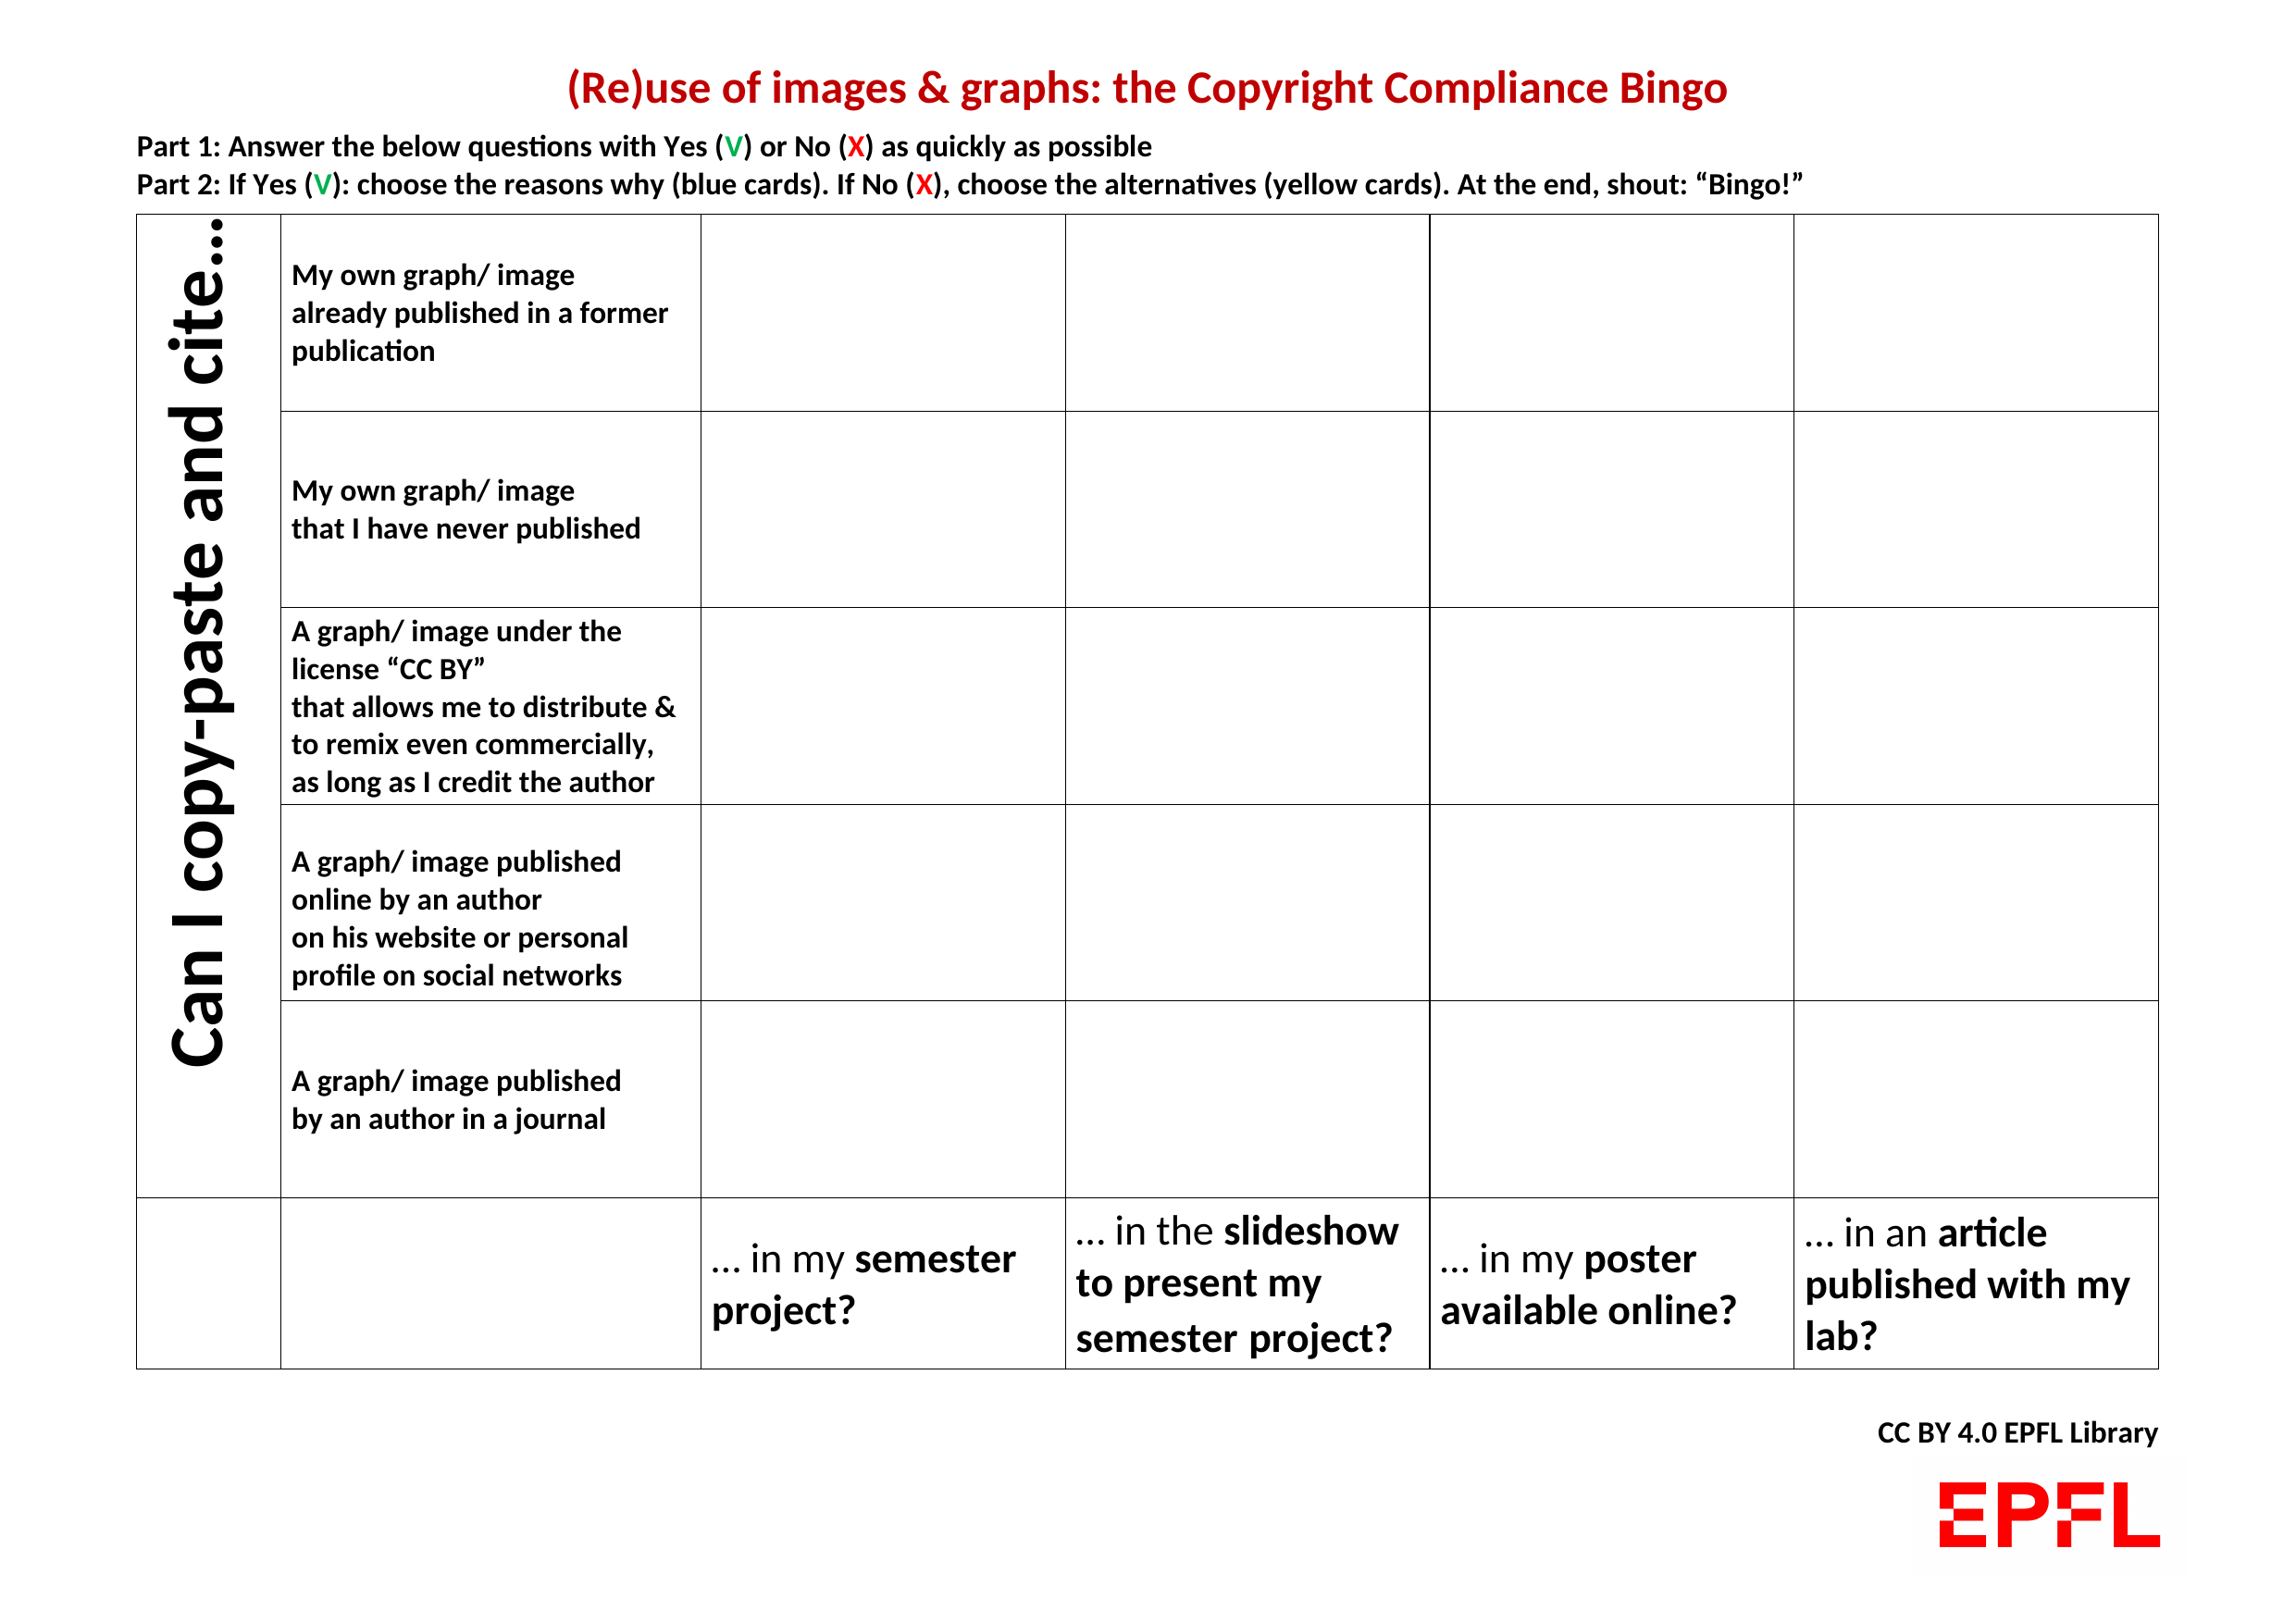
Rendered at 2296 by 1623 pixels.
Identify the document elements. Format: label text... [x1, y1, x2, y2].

table_cell [1431, 1001, 1793, 1197]
table_cell [701, 1001, 1065, 1197]
text Part 1: Answer the below questions with Yes (V) or No (X) as quickly as possible Part 2: If Yes (V): choose the reasons why (blue cards). If No (X), choose the alternatives (yellow cards). At the end, shout: “Bingo!” [137, 127, 2159, 202]
table_cell [1066, 1001, 1429, 1197]
table_cell [1431, 412, 1793, 607]
text CC BY 4.0 EPFL Library [137, 1369, 2159, 1524]
table_cell [701, 805, 1065, 1000]
table_cell My own graph/ image that I have never published [281, 412, 701, 607]
table_cell [1431, 805, 1793, 1000]
table_cell [1794, 608, 2158, 804]
table_cell [281, 1198, 701, 1369]
table_cell [1794, 412, 2158, 607]
table_header [1066, 215, 1429, 410]
table_header Can I copy-paste and cite… [137, 215, 280, 1197]
table_cell [1794, 1001, 2158, 1197]
table_cell A graph/ image under the license “CC BY” that allows me to distribute & to remix even commercially, as long as I credit the author [281, 608, 701, 804]
table_header [1431, 215, 1793, 410]
table_cell A graph/ image published by an author in a journal [281, 1001, 701, 1197]
text (Re)use of images & graphs: the Copyright Compliance Bingo [137, 58, 2159, 115]
table_cell [1066, 608, 1429, 804]
table_header My own graph/ image already published in a former publication [281, 215, 701, 410]
table_cell [137, 1198, 280, 1369]
picture [1912, 1456, 2188, 1575]
table_cell … in the slideshow to present my semester project? [1066, 1198, 1429, 1369]
table_cell [1066, 412, 1429, 607]
table_cell … in an article published with my lab? [1794, 1198, 2158, 1369]
table_cell [701, 412, 1065, 607]
table_cell [1066, 805, 1429, 1000]
table_header [701, 215, 1065, 410]
table_cell [1794, 805, 2158, 1000]
table_cell A graph/ image published online by an author on his website or personal profile on social networks [281, 805, 701, 1000]
table_header [1794, 215, 2158, 410]
table_cell [701, 608, 1065, 804]
table_cell … in my semester project? [701, 1198, 1065, 1369]
table_cell [1431, 608, 1793, 804]
table_cell … in my poster available online? [1431, 1198, 1793, 1369]
